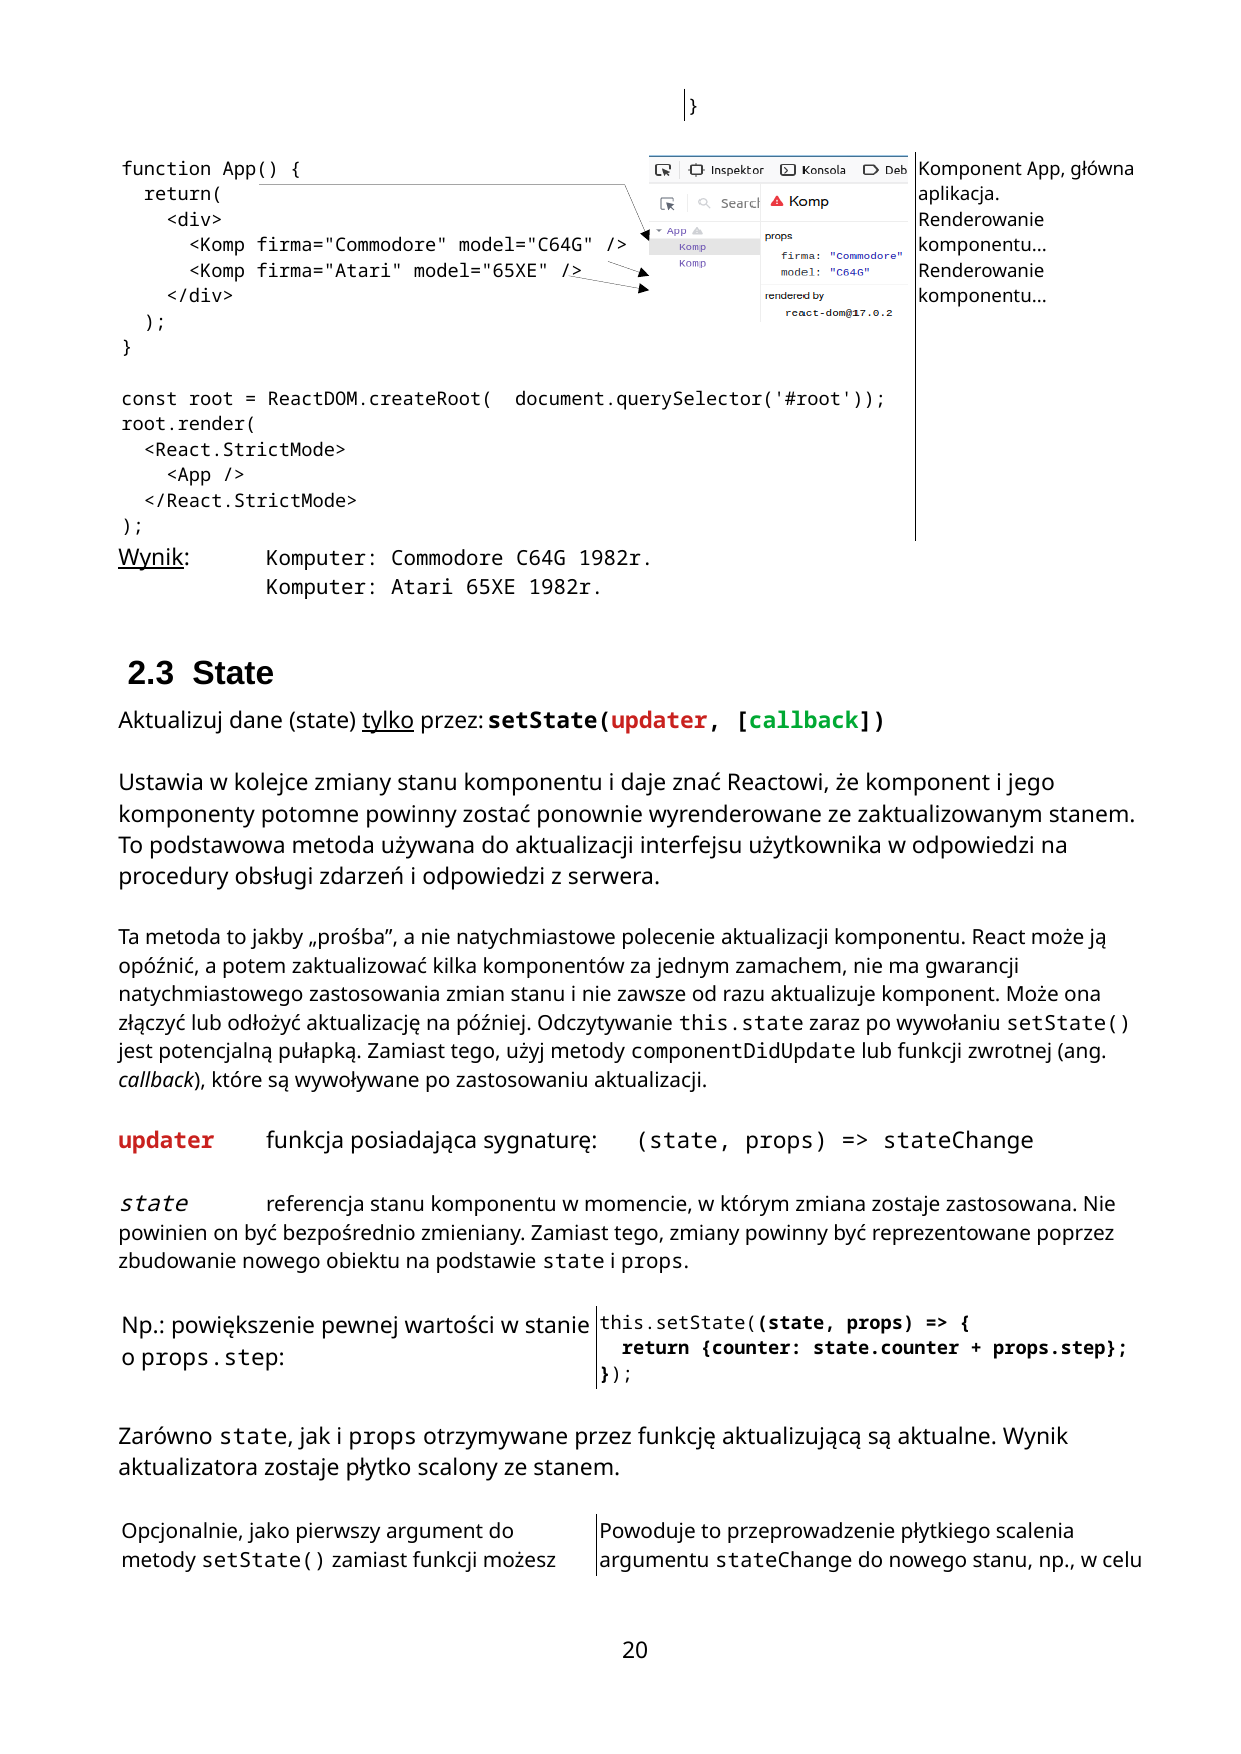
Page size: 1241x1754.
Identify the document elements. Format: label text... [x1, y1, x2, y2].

table_header Komponent App, główna aplikacja. Renderowanie komponentu... Renderowanie komponentu... [916, 152, 1152, 541]
table_header Np.: powiększenie pewnej wartości w stanie o props.step: [118, 1306, 596, 1389]
table_header this.setState((state, props) => { return {counter: state.counter + props.step}; }); [597, 1306, 1152, 1389]
text Aktualizuj dane (state) tylko przez: setState(updater, [callback]) [118, 704, 1152, 735]
picture [649, 155, 908, 322]
text Zarówno state, jak i props otrzymywane przez funkcję aktualizującą są aktualne. Wynik aktualizatora zostaje płytko scalony ze stanem. [118, 1420, 1152, 1482]
text Komputer: Atari 65XE 1982r. [118, 572, 1152, 601]
table_cell } [685, 89, 1152, 121]
table_cell [118, 89, 684, 121]
text Ta metoda to jakby „prośba”, a nie natychmiastowe polecenie aktualizacji komponentu. React może ją opóźnić, a potem zaktualizować kilka komponentów za jednym zamachem, nie ma gwarancji natychmiastowego zastosowania zmian stanu i nie zawsze od razu aktualizuje komponent. Może ona złączyć lub odłożyć aktualizację na później. Odczytywanie this.state zaraz po wywołaniu setState() jest potencjalną pułapką. Zamiast tego, użyj metody componentDidUpdate lub funkcji zwrotnej (ang. callback), które są wywoływane po zastosowaniu aktualizacji. [118, 922, 1152, 1093]
text Ustawia w kolejce zmiany stanu komponentu i daje znać Reactowi, że komponent i jego komponenty potomne powinny zostać ponownie wyrenderowane ze zaktualizowanym stanem. To podstawowa metoda używana do aktualizacji interfejsu użytkownika w odpowiedzi na procedury obsługi zdarzeń i odpowiedzi z serwera. [118, 766, 1152, 891]
table_header Powoduje to przeprowadzenie płytkiego scalenia argumentu stateChange do nowego stanu, np., w celu [597, 1514, 1152, 1576]
text Wynik: Komputer: Commodore C64G 1982r. [118, 541, 1152, 572]
text state referencja stanu komponentu w momencie, w którym zmiana zostaje zastosowana. Nie powinien on być bezpośrednio zmieniany. Zamiast tego, zmiany powinny być reprezentowane poprzez zbudowanie nowego obiektu na podstawie state i props. [118, 1187, 1152, 1275]
text updater funkcja posiadająca sygnaturę: (state, props) => stateChange [118, 1124, 1152, 1156]
table_header Opcjonalnie, jako pierwszy argument do metody setState() zamiast funkcji możesz [118, 1514, 596, 1576]
subtitle State [118, 653, 1152, 691]
table_header function App() { return( <div> <Komp firma="Commodore" model="C64G" /> <Komp firma="Atari" model="65XE" /> </div> ); } const root = ReactDOM.createRoot( document.querySelector('#root')); root.render( <React.StrictMode> <App /> </React.StrictMode> ); [118, 152, 915, 541]
